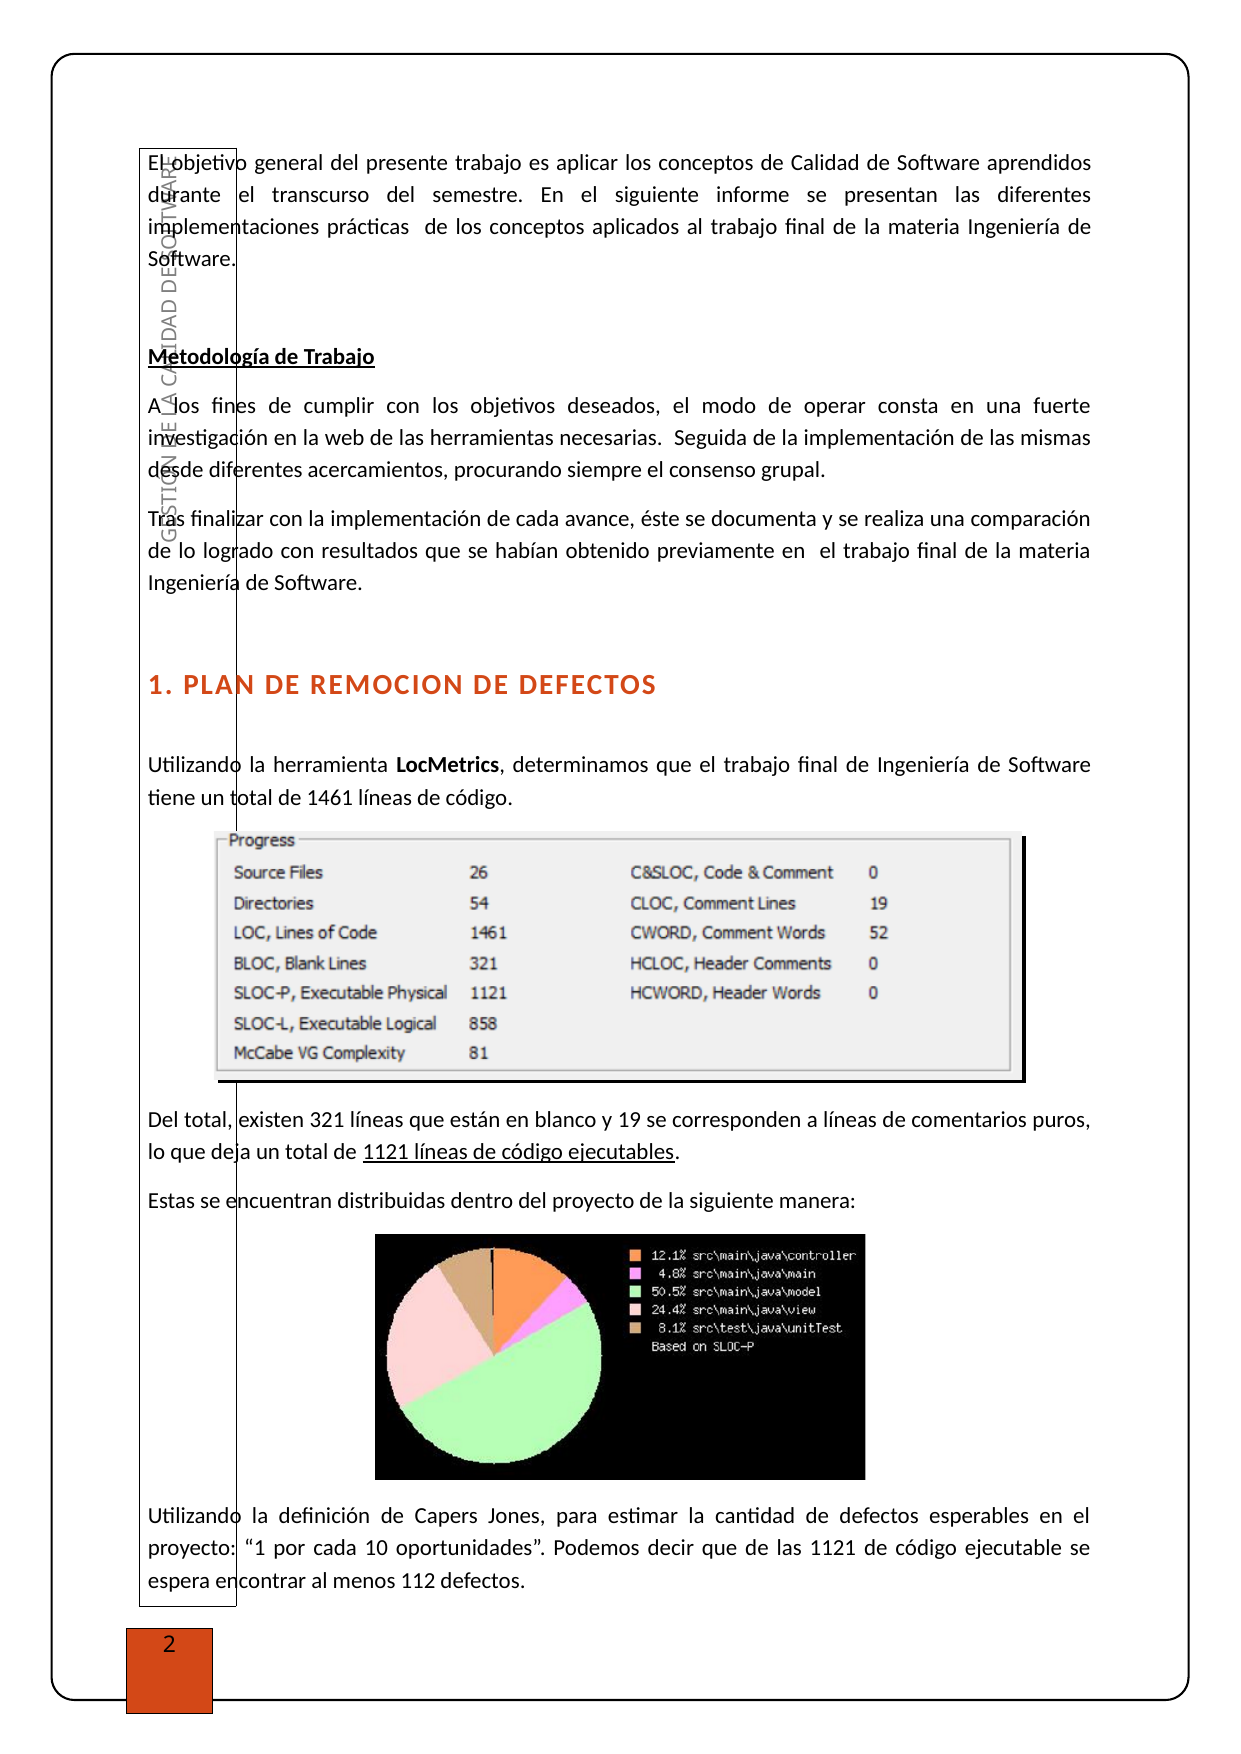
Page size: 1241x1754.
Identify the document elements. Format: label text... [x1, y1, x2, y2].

text El objetivo general del presente trabajo es aplicar los conceptos de Calidad de Software aprendidos durante el transcurso del semestre. En el siguiente informe se presentan las diferentes implementaciones prácticas de los conceptos aplicados al trabajo final de la materia Ingeniería de Software. [148, 148, 1092, 272]
subtitle 1. PLAN DE REMOCION DE DEFECTOS [148, 666, 1092, 702]
picture [375, 1234, 866, 1480]
text Utilizando la definición de Capers Jones, para estimar la cantidad de defectos esperables en el proyecto: “1 por cada 10 oportunidades”. Podemos decir que de las 1121 de código ejecutable se espera encontrar al menos 112 defectos. [148, 1501, 1092, 1594]
text Tras finalizar con la implementación de cada avance, éste se documenta y se realiza una comparación de lo logrado con resultados que se habían obtenido previamente en el trabajo final de la materia Ingeniería de Software. [148, 504, 1092, 596]
picture [213, 831, 1022, 1080]
text Utilizando la herramienta LocMetrics, determinamos que el trabajo final de Ingeniería de Software tiene un total de 1461 líneas de código. [148, 751, 1092, 811]
text Del total, existen 321 líneas que están en blanco y 19 se corresponden a líneas de comentarios puros, lo que deja un total de 1121 líneas de código ejecutables. [148, 1105, 1092, 1165]
text A los fines de cumplir con los objetivos deseados, el modo de operar consta en una fuerte investigación en la web de las herramientas necesarias. Seguida de la implementación de las mismas desde diferentes acercamientos, procurando siempre el consenso grupal. [148, 391, 1092, 483]
text Estas se encuentran distribuidas dentro del proyecto de la siguiente manera: [148, 1186, 1092, 1214]
text Metodología de Trabajo [148, 342, 1092, 370]
